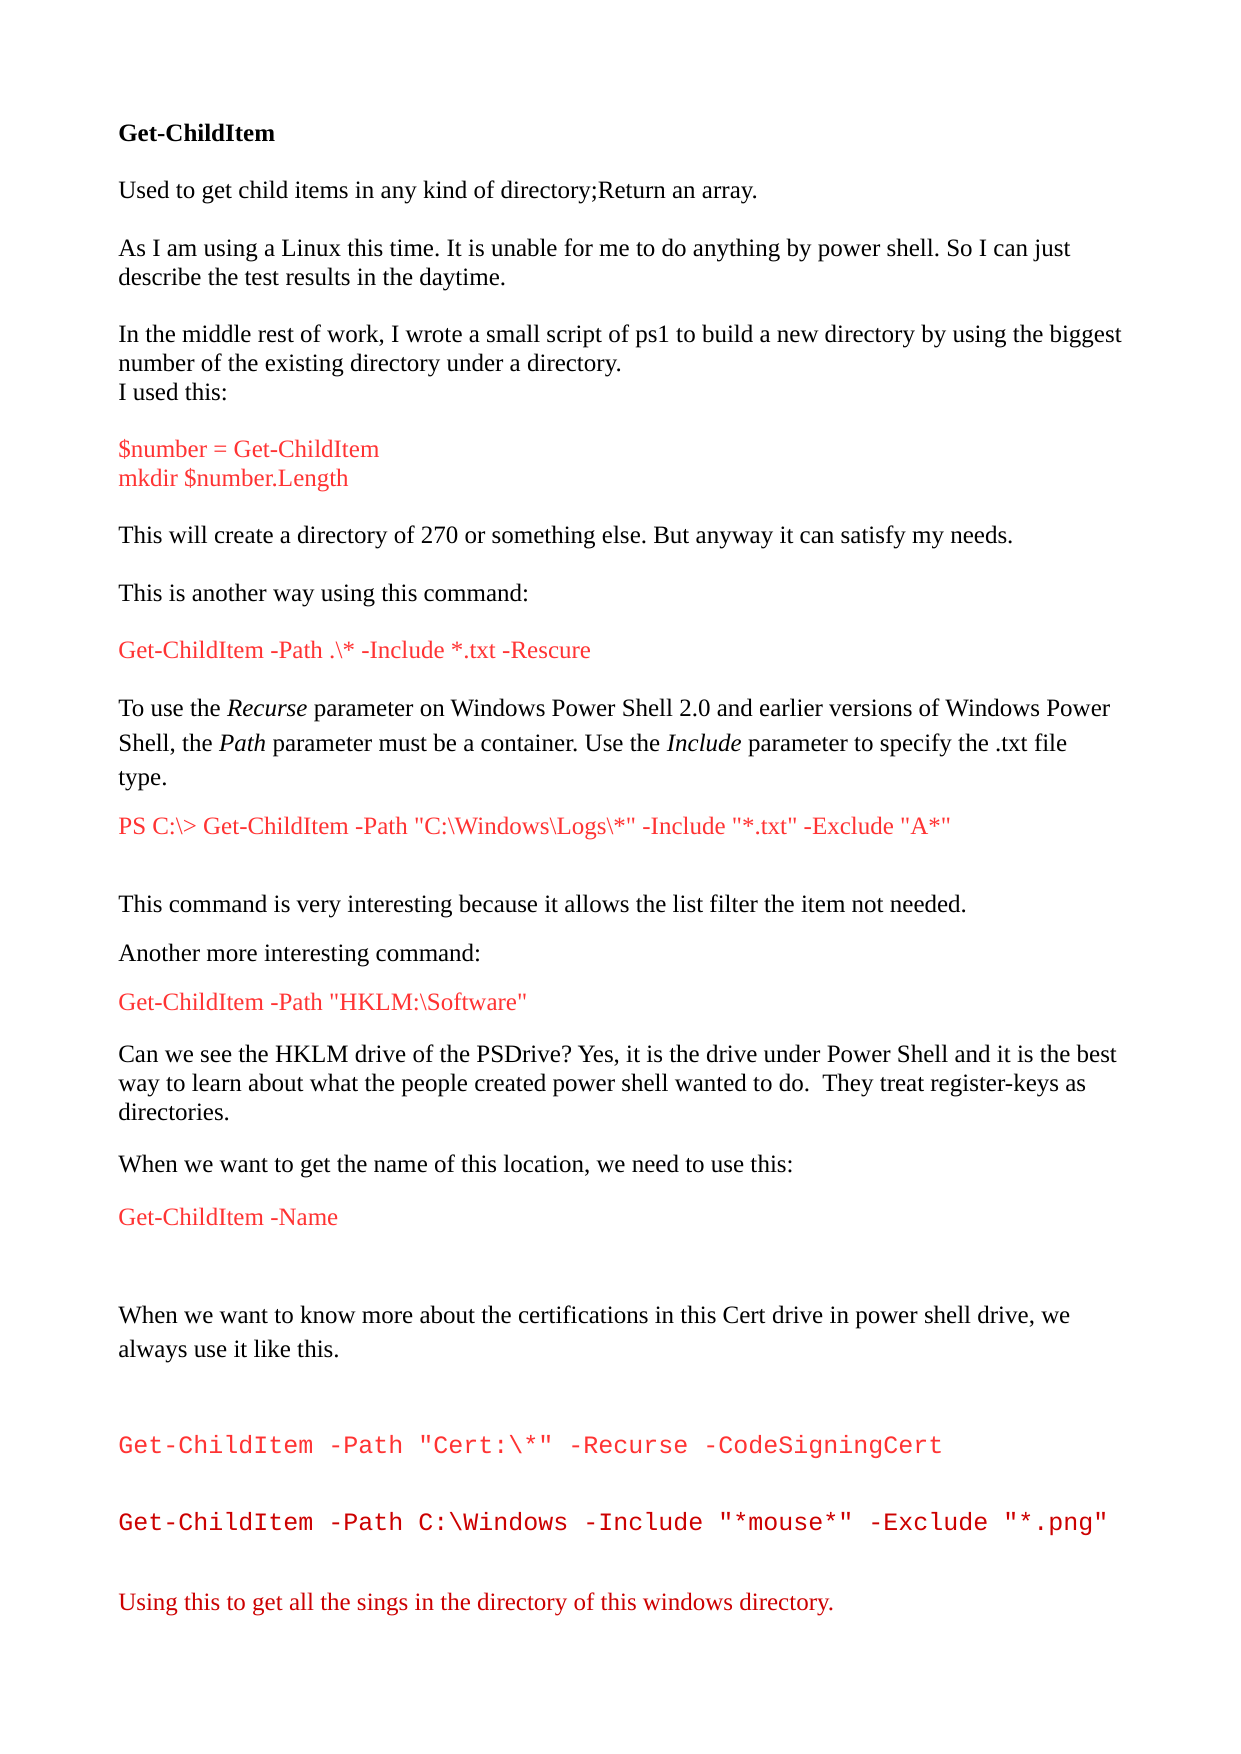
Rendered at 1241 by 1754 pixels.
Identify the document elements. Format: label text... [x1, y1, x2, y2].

text PS C:\> Get-ChildItem -Path "C:\Windows\Logs\*" -Include "*.txt" -Exclude "A*" [118, 811, 1122, 840]
text Get-ChildItem [118, 118, 1122, 147]
text When we want to know more about the certifications in this Cert drive in power shell drive, we always use it like this. [118, 1300, 1122, 1363]
text In the middle rest of work, I wrote a small script of ps1 to build a new directory by using the biggest number of the existing directory under a directory. [118, 319, 1122, 377]
text When we want to get the name of this location, we need to use this: [118, 1149, 1122, 1178]
text Get-ChildItem -Path "HKLM:\Software" [118, 987, 1122, 1016]
text To use the Recurse parameter on Windows Power Shell 2.0 and earlier versions of Windows Power Shell, the Path parameter must be a container. Use the Include parameter to specify the .txt file type. [118, 693, 1122, 791]
text Get-ChildItem -Path "Cert:\*" -Recurse -CodeSigningCert [118, 1432, 1122, 1461]
text As I am using a Linux this time. It is unable for me to do anything by power shell. So I can just describe the test results in the daytime. [118, 233, 1122, 291]
text Another more interesting command: [118, 938, 1122, 967]
text $number = Get-ChildItem [118, 434, 1122, 463]
text This will create a directory of 270 or something else. But anyway it can satisfy my needs. [118, 521, 1122, 549]
text Get-ChildItem -Path .\* -Include *.txt -Rescure [118, 636, 1122, 664]
text This is another way using this command: [118, 578, 1122, 607]
text This command is very interesting because it allows the list filter the item not needed. [118, 889, 1122, 918]
text I used this: [118, 377, 1122, 406]
text Get-ChildItem -Path C:\Windows -Include "*mouse*" -Exclude "*.png" [118, 1510, 1122, 1538]
text Used to get child items in any kind of directory;Return an array. [118, 176, 1122, 204]
text Get-ChildItem -Name [118, 1202, 1122, 1231]
text Can we see the HKLM drive of the PSDrive? Yes, it is the drive under Power Shell and it is the best way to learn about what the people created power shell wanted to do. They treat register-keys as directories. [118, 1039, 1122, 1126]
text Using this to get all the sings in the directory of this windows directory. [118, 1587, 1122, 1616]
text mkdir $number.Length [118, 463, 1122, 492]
